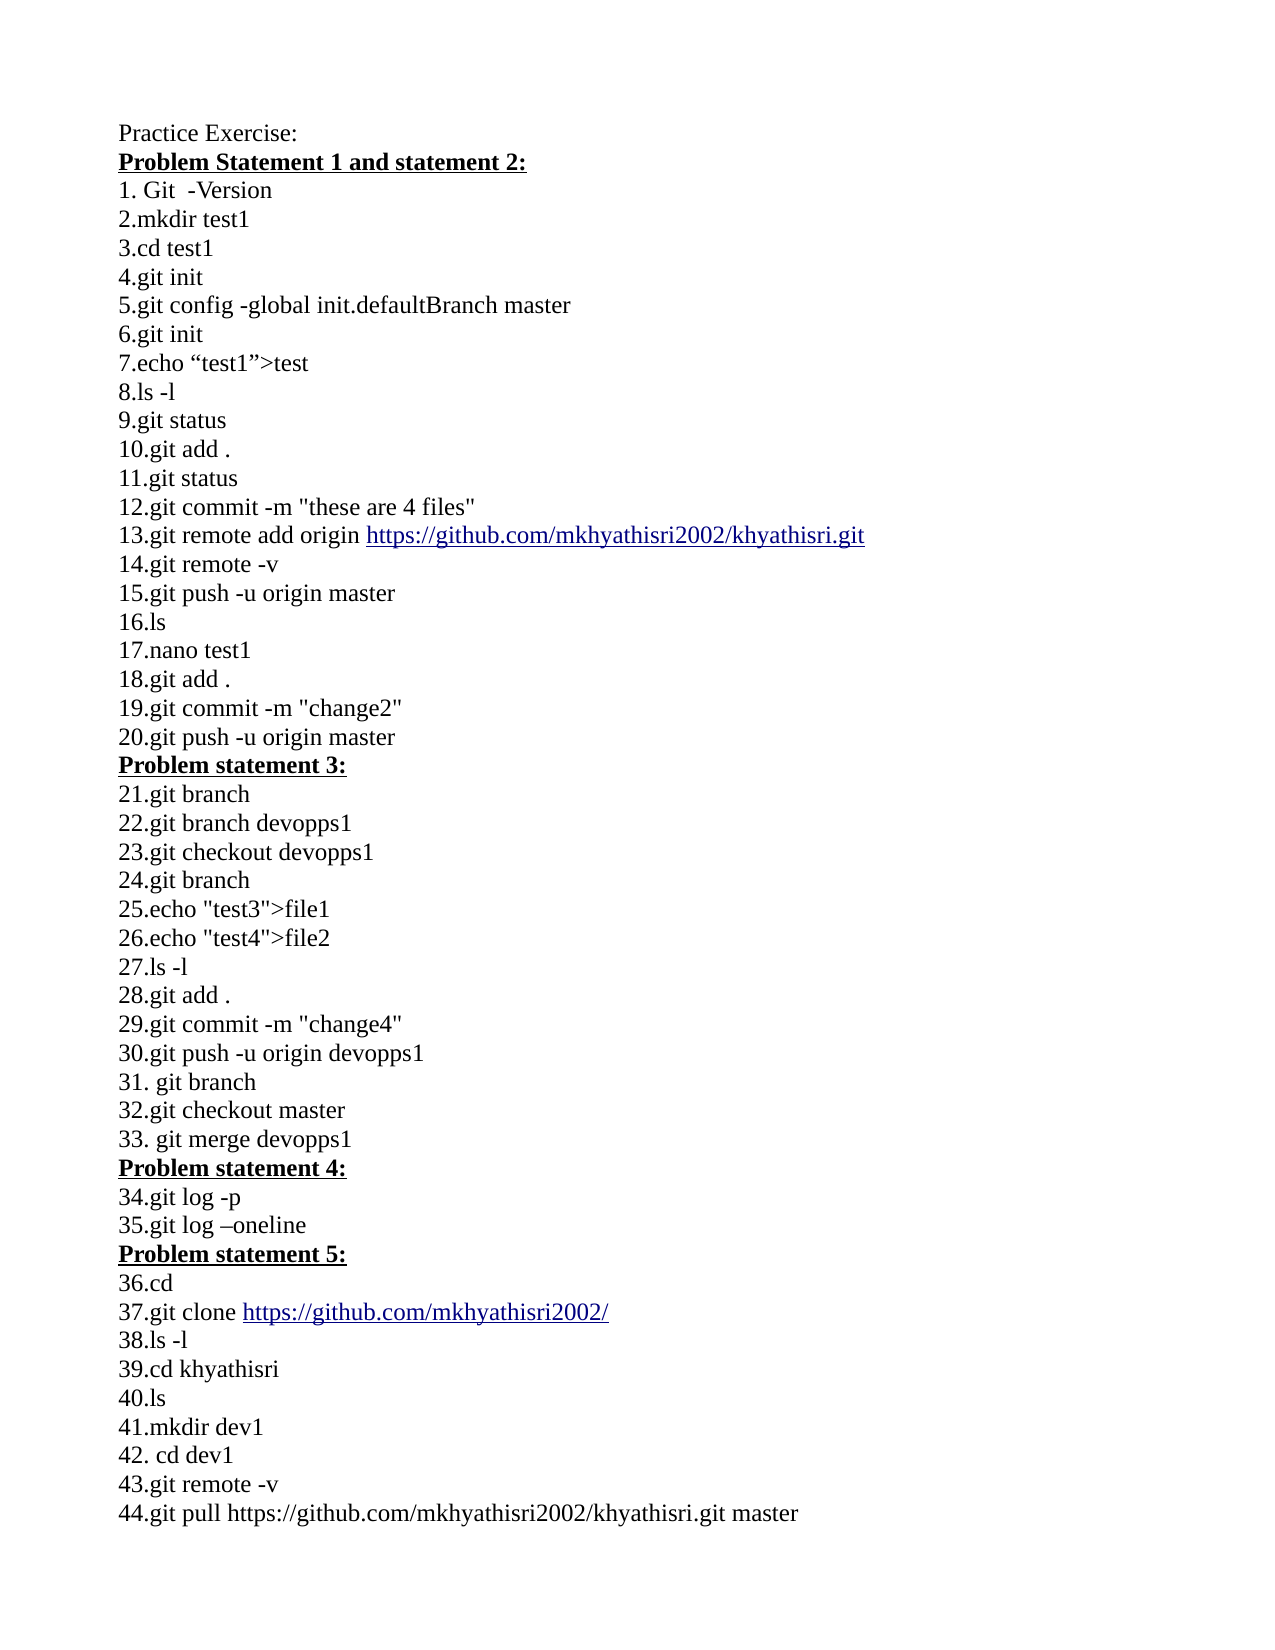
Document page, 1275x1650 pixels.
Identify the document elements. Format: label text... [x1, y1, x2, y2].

text Practice Exercise: [118, 118, 1157, 147]
text 4.git init [118, 262, 1157, 291]
text 37.git clone https://github.com/mkhyathisri2002/ [118, 1297, 1157, 1326]
text 43.git remote -v [118, 1469, 1157, 1498]
text 13.git remote add origin https://github.com/mkhyathisri2002/khyathisri.git [118, 521, 1157, 549]
text 33. git merge devopps1 [118, 1124, 1157, 1153]
text Problem Statement 1 and statement 2: [118, 147, 1157, 176]
text 17.nano test1 [118, 636, 1157, 664]
text 34.git log -p [118, 1182, 1157, 1211]
text 16.ls [118, 607, 1157, 636]
text 32.git checkout master [118, 1096, 1157, 1124]
text 25.echo "test3">file1 [118, 894, 1157, 923]
text Problem statement 4: [118, 1153, 1157, 1182]
text 18.git add . [118, 664, 1157, 693]
text 19.git commit -m "change2" [118, 693, 1157, 722]
text 5.git config -global init.defaultBranch master [118, 291, 1157, 319]
text 42. cd dev1 [118, 1441, 1157, 1469]
text Problem statement 3: [118, 751, 1157, 779]
text 30.git push -u origin devopps1 [118, 1038, 1157, 1067]
text 27.ls -l [118, 952, 1157, 981]
text 11.git status [118, 463, 1157, 492]
text 20.git push -u origin master [118, 722, 1157, 751]
text 6.git init [118, 319, 1157, 348]
text 21.git branch [118, 779, 1157, 808]
text 22.git branch devopps1 [118, 808, 1157, 837]
text 3.cd test1 [118, 233, 1157, 262]
text 44.git pull https://github.com/mkhyathisri2002/khyathisri.git master [118, 1498, 1157, 1527]
text 9.git status [118, 406, 1157, 434]
text 38.ls -l [118, 1326, 1157, 1354]
text 41.mkdir dev1 [118, 1412, 1157, 1441]
text 2.mkdir test1 [118, 204, 1157, 233]
text 36.cd [118, 1268, 1157, 1297]
text 35.git log –oneline [118, 1211, 1157, 1239]
text 23.git checkout devopps1 [118, 837, 1157, 866]
text 24.git branch [118, 866, 1157, 894]
text 10.git add . [118, 434, 1157, 463]
text 28.git add . [118, 981, 1157, 1009]
text 7.echo “test1”>test [118, 348, 1157, 377]
text Problem statement 5: [118, 1239, 1157, 1268]
text 31. git branch [118, 1067, 1157, 1096]
text 15.git push -u origin master [118, 578, 1157, 607]
text 39.cd khyathisri [118, 1354, 1157, 1383]
text 8.ls -l [118, 377, 1157, 406]
text 26.echo "test4">file2 [118, 923, 1157, 952]
text 40.ls [118, 1383, 1157, 1412]
text 12.git commit -m "these are 4 files" [118, 492, 1157, 521]
text 1. Git -Version [118, 176, 1157, 204]
text 29.git commit -m "change4" [118, 1009, 1157, 1038]
text 14.git remote -v [118, 549, 1157, 578]
